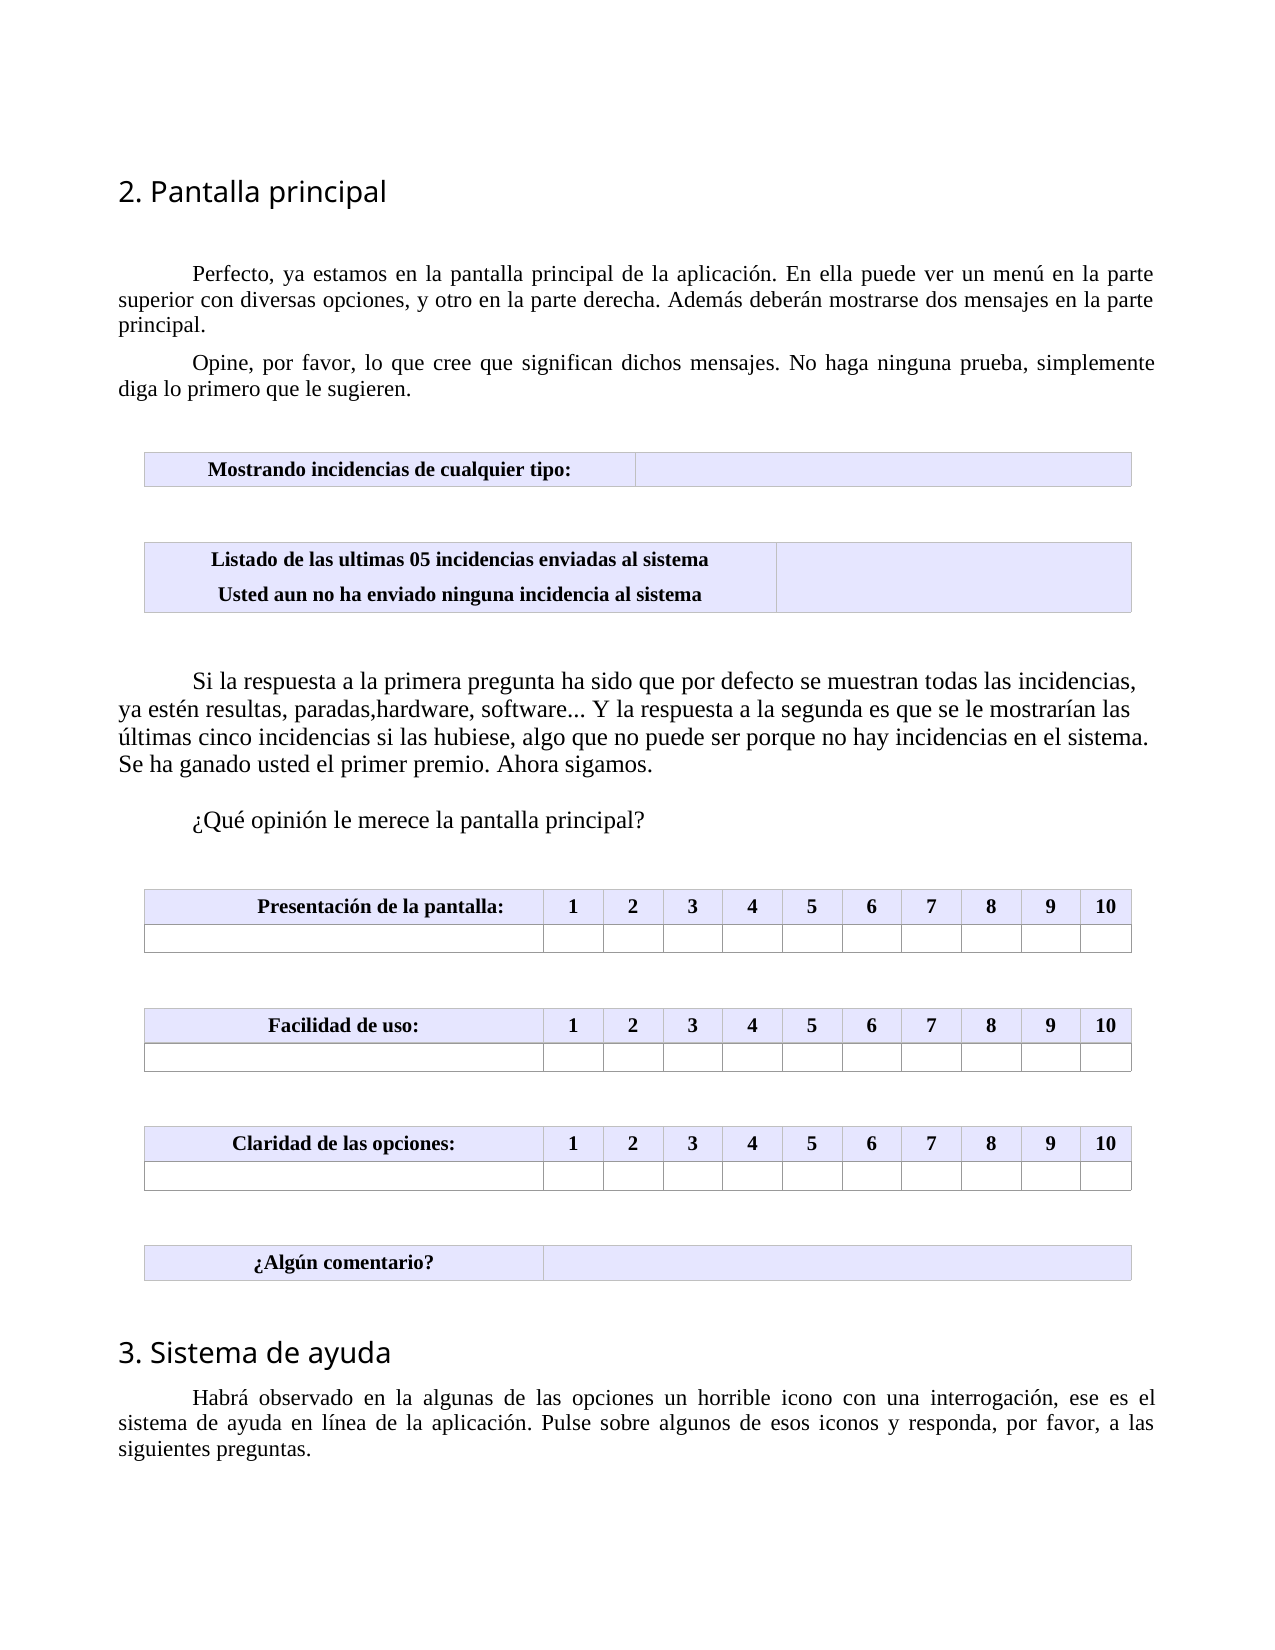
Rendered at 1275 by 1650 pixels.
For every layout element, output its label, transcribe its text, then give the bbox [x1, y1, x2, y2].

table_header 2 [604, 890, 663, 924]
text Si la respuesta a la primera pregunta ha sido que por defecto se muestran todas las incidencias, ya estén resultas, paradas,hardware, software... Y la respuesta a la segunda es que se le mostrarían las últimas cinco incidencias si las hubiese, algo que no puede ser porque no hay incidencias en el sistema. Se ha ganado usted el primer premio. Ahora sigamos. [118, 667, 1157, 778]
table_cell [962, 925, 1021, 952]
table_header Mostrando incidencias de cualquier tipo: [145, 453, 635, 486]
table_cell [544, 1044, 603, 1071]
table_header 4 [723, 890, 782, 924]
table_header [777, 543, 1131, 612]
table_header 1 [544, 890, 603, 924]
table_header 6 [843, 890, 901, 924]
table_header [636, 453, 1131, 486]
table_cell [723, 1162, 782, 1190]
text Perfecto, ya estamos en la pantalla principal de la aplicación. En ella puede ver un menú en la parte superior con diversas opciones, y otro en la parte derecha. Además deberán mostrarse dos mensajes en la parte principal. [118, 261, 1157, 338]
table_cell [902, 1162, 961, 1190]
table_header Listado de las ultimas 05 incidencias enviadas al sistema Usted aun no ha enviado ninguna incidencia al sistema [145, 543, 776, 612]
table_header 8 [962, 1127, 1021, 1161]
text Habrá observado en la algunas de las opciones un horrible icono con una interrogación, ese es el sistema de ayuda en línea de la aplicación. Pulse sobre algunos de esos iconos y responda, por favor, a las siguientes preguntas. [118, 1385, 1157, 1461]
table_cell [783, 1162, 842, 1190]
table_header 2 [604, 1127, 663, 1161]
table_cell [664, 1162, 722, 1190]
table_header 3 [664, 1127, 722, 1161]
table_header [544, 1246, 1131, 1280]
table_cell [604, 1162, 663, 1190]
table_cell [723, 1044, 782, 1071]
subtitle 3. Sistema de ayuda [118, 1332, 1157, 1372]
table_cell [604, 925, 663, 952]
table_cell [664, 1044, 722, 1071]
table_header 5 [783, 1009, 842, 1042]
table_cell [1081, 1044, 1131, 1071]
table_header 9 [1022, 890, 1080, 924]
table_cell [544, 925, 603, 952]
table_cell [783, 925, 842, 952]
table_header 1 [544, 1127, 603, 1161]
table_header 3 [664, 1009, 722, 1042]
table_cell [843, 1162, 901, 1190]
table_cell [962, 1044, 1021, 1071]
table_cell [843, 1044, 901, 1071]
table_cell [544, 1162, 603, 1190]
table_cell [1081, 1162, 1131, 1190]
table_cell [962, 1162, 1021, 1190]
table_header 8 [962, 890, 1021, 924]
table_header 7 [902, 1127, 961, 1161]
table_header 3 [664, 890, 722, 924]
table_cell [664, 925, 722, 952]
table_header 10 [1081, 890, 1131, 924]
table_header Facilidad de uso: [145, 1009, 543, 1042]
table_cell [723, 925, 782, 952]
table_cell [1022, 925, 1080, 952]
table_header Claridad de las opciones: [145, 1127, 543, 1161]
table_header 9 [1022, 1127, 1080, 1161]
subtitle 2. Pantalla principal [118, 171, 1157, 211]
table_cell [783, 1044, 842, 1071]
table_header 4 [723, 1127, 782, 1161]
table_header 4 [723, 1009, 782, 1042]
table_header 7 [902, 1009, 961, 1042]
text Opine, por favor, lo que cree que significan dichos mensajes. No haga ninguna prueba, simplemente diga lo primero que le sugieren. [118, 350, 1157, 401]
table_header Presentación de la pantalla: [145, 890, 543, 924]
table_header 2 [604, 1009, 663, 1042]
table_cell [902, 925, 961, 952]
table_header ¿Algún comentario? [145, 1246, 543, 1280]
table_cell [1022, 1162, 1080, 1190]
table_cell [843, 925, 901, 952]
table_cell [145, 925, 543, 952]
table_header 8 [962, 1009, 1021, 1042]
table_header 6 [843, 1009, 901, 1042]
table_cell [1022, 1044, 1080, 1071]
table_header 10 [1081, 1009, 1131, 1042]
table_cell [1081, 925, 1131, 952]
table_cell [145, 1044, 543, 1071]
table_cell [145, 1162, 543, 1190]
table_header 1 [544, 1009, 603, 1042]
table_cell [902, 1044, 961, 1071]
table_header 7 [902, 890, 961, 924]
table_header 5 [783, 1127, 842, 1161]
table_header 5 [783, 890, 842, 924]
table_header 9 [1022, 1009, 1080, 1042]
table_cell [604, 1044, 663, 1071]
table_header 6 [843, 1127, 901, 1161]
table_header 10 [1081, 1127, 1131, 1161]
text ¿Qué opinión le merece la pantalla principal? [118, 806, 1157, 834]
